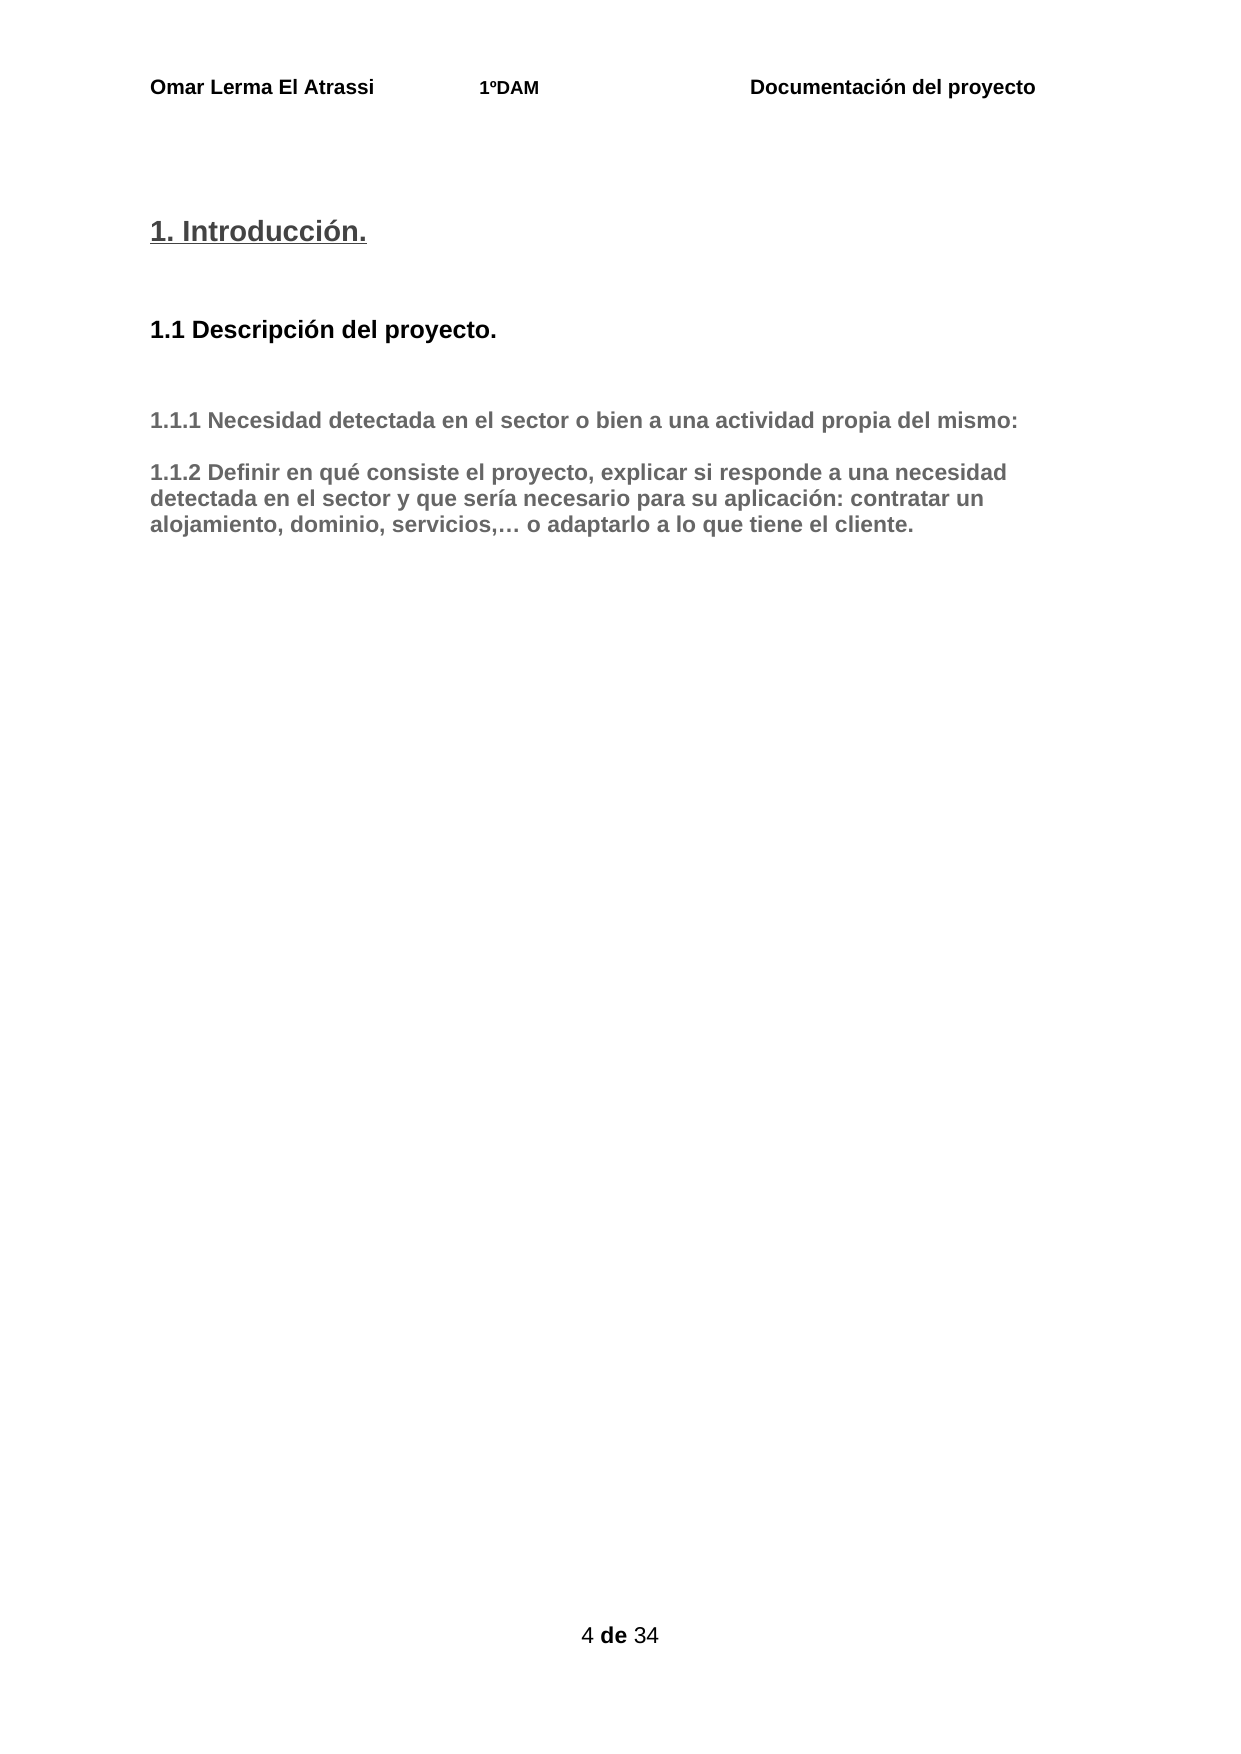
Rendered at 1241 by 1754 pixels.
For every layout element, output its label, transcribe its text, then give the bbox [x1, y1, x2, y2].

subtitle 1.1.2 Definir en qué consiste el proyecto, explicar si responde a una necesidad detectada en el sector y que sería necesario para su aplicación: contratar un alojamiento, dominio, servicios,… o adaptarlo a lo que tiene el cliente. [150, 458, 1090, 537]
subtitle 1.1.1 Necesidad detectada en el sector o bien a una actividad propia del mismo: [150, 407, 1090, 433]
subtitle 1. Introducción. [150, 213, 1090, 247]
subtitle 1.1 Descripción del proyecto. [150, 315, 1090, 343]
